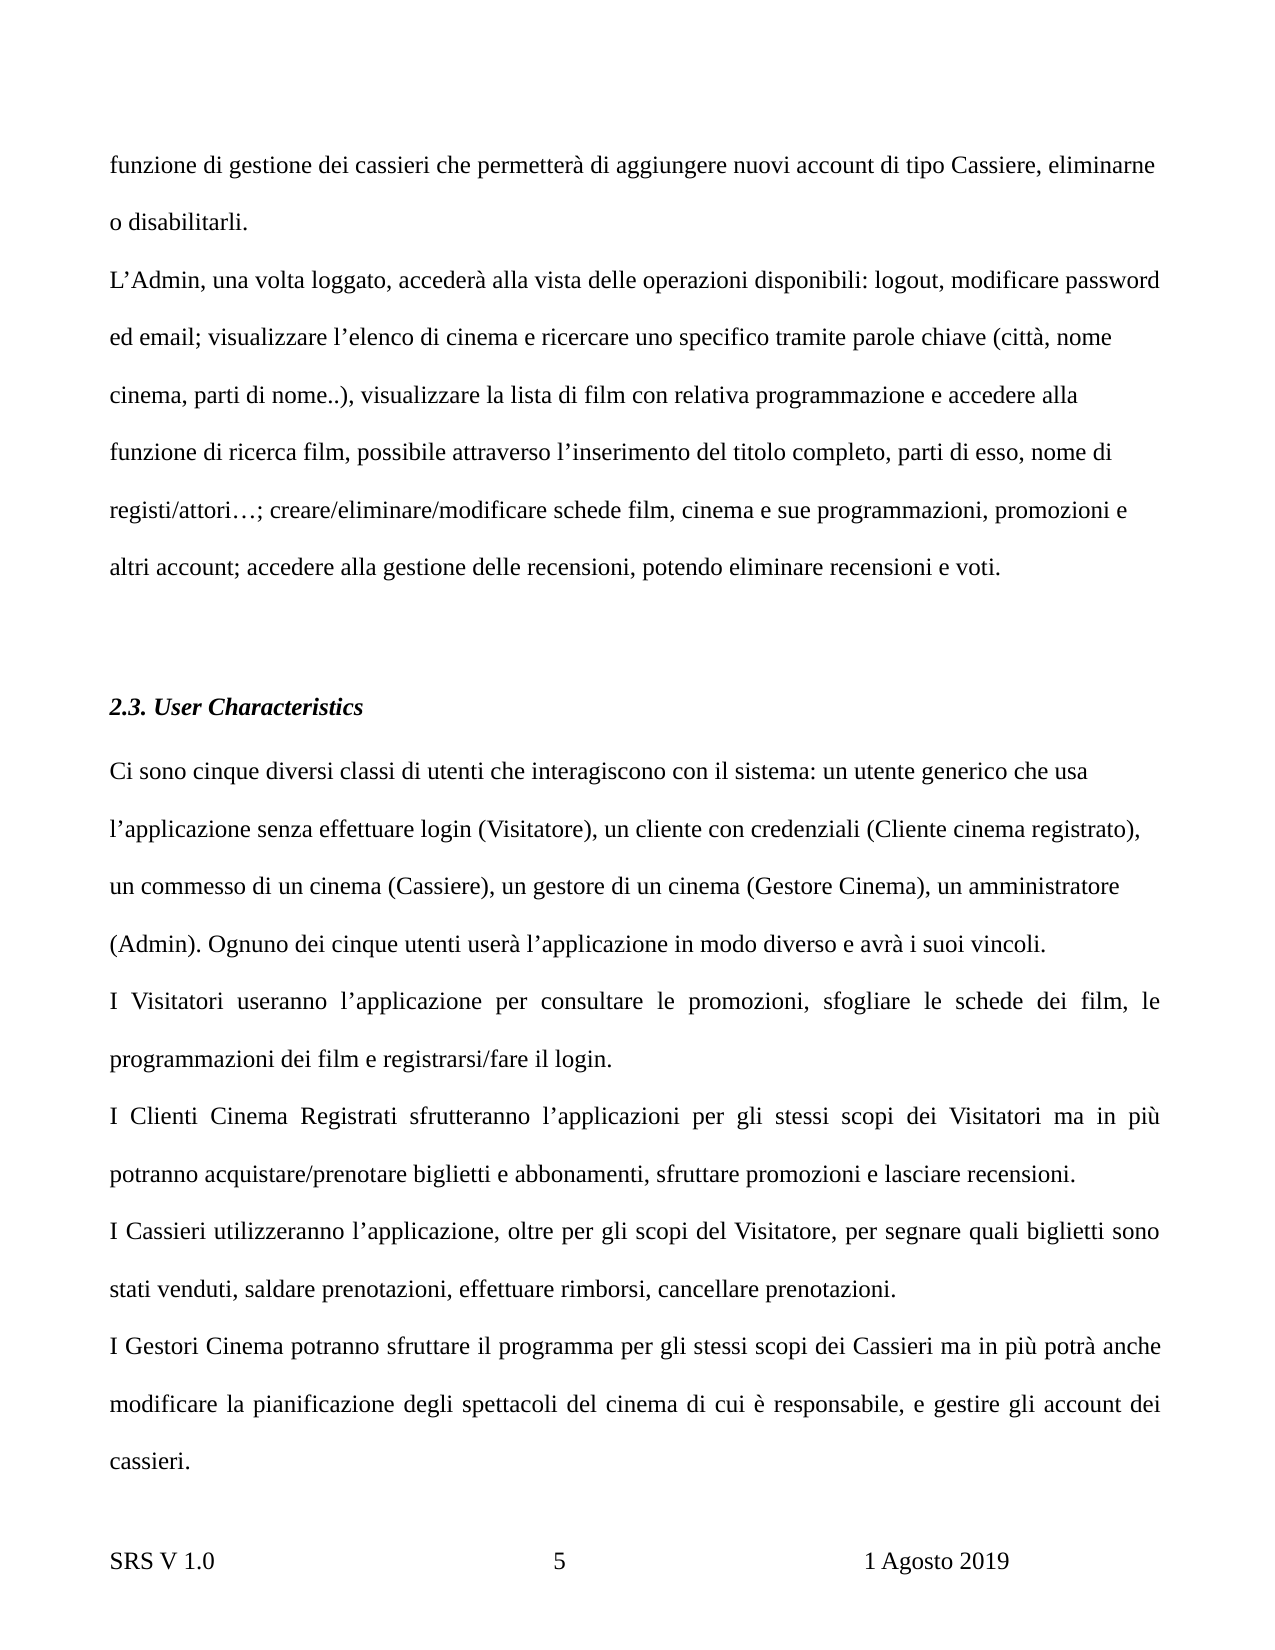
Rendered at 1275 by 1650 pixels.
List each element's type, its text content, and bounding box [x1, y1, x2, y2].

text I Clienti Cinema Registrati sfrutteranno l’applicazioni per gli stessi scopi dei Visitatori ma in più potranno acquistare/prenotare biglietti e abbonamenti, sfruttare promozioni e lasciare recensioni. [109, 1101, 1162, 1187]
subtitle 2.3. User Characteristics [109, 692, 1162, 721]
text I Visitatori useranno l’applicazione per consultare le promozioni, sfogliare le schede dei film, le programmazioni dei film e registrarsi/fare il login. [109, 986, 1162, 1072]
text Ci sono cinque diversi classi di utenti che interagiscono con il sistema: un utente generico che usa l’applicazione senza effettuare login (Visitatore), un cliente con credenziali (Cliente cinema registrato), un commesso di un cinema (Cassiere), un gestore di un cinema (Gestore Cinema), un amministratore (Admin). Ognuno dei cinque utenti userà l’applicazione in modo diverso e avrà i suoi vincoli. [109, 756, 1162, 957]
text funzione di gestione dei cassieri che permetterà di aggiungere nuovi account di tipo Cassiere, eliminarne o disabilitarli. [109, 150, 1162, 236]
text I Cassieri utilizzeranno l’applicazione, oltre per gli scopi del Visitatore, per segnare quali biglietti sono stati venduti, saldare prenotazioni, effettuare rimborsi, cancellare prenotazioni. [109, 1216, 1162, 1302]
text I Gestori Cinema potranno sfruttare il programma per gli stessi scopi dei Cassieri ma in più potrà anche modificare la pianificazione degli spettacoli del cinema di cui è responsabile, e gestire gli account dei cassieri. [109, 1331, 1162, 1475]
text L’Admin, una volta loggato, accederà alla vista delle operazioni disponibili: logout, modificare password ed email; visualizzare l’elenco di cinema e ricercare uno specifico tramite parole chiave (città, nome cinema, parti di nome..), visualizzare la lista di film con relativa programmazione e accedere alla funzione di ricerca film, possibile attraverso l’inserimento del titolo completo, parti di esso, nome di registi/attori…; creare/eliminare/modificare schede film, cinema e sue programmazioni, promozioni e altri account; accedere alla gestione delle recensioni, potendo eliminare recensioni e voti. [109, 265, 1162, 581]
